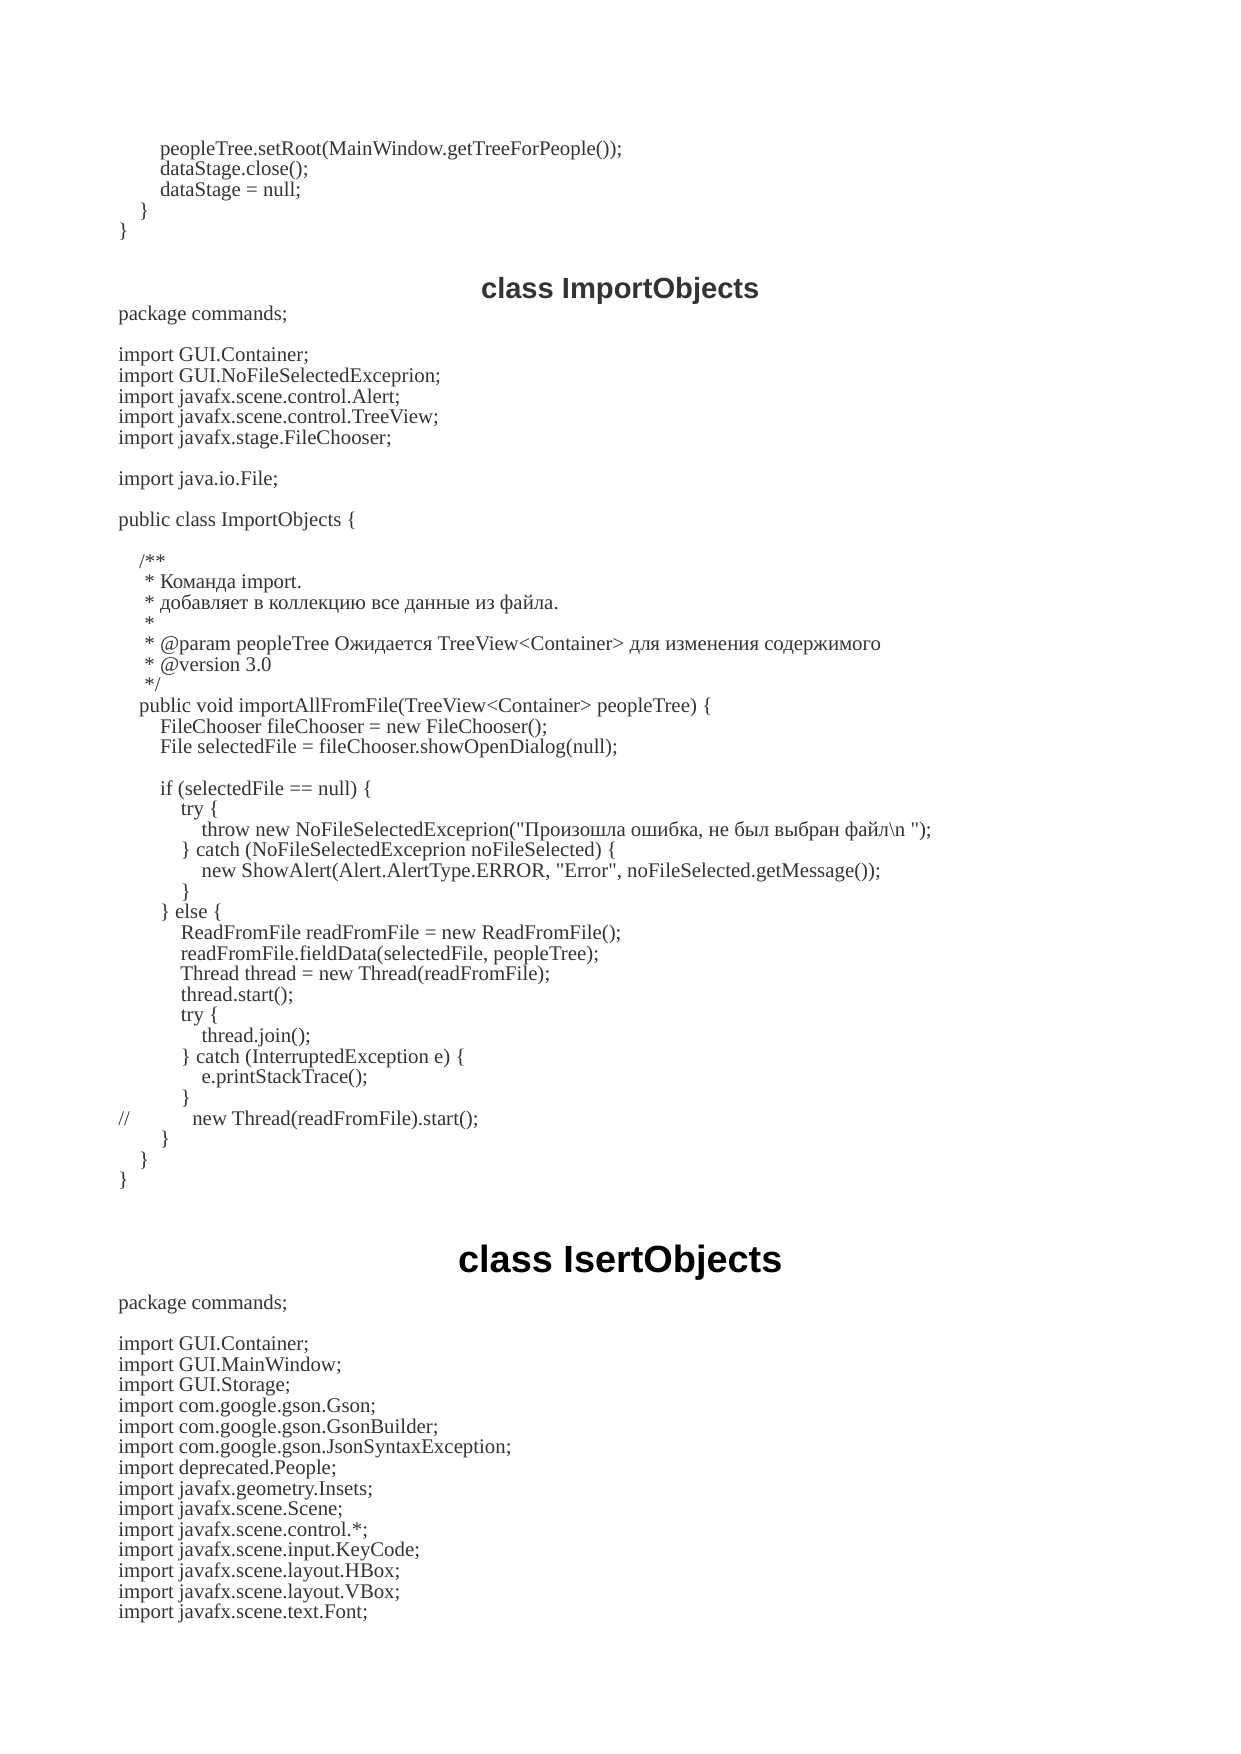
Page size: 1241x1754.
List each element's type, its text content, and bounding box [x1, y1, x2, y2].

text import GUI.Storage; [118, 1375, 1122, 1396]
text File selectedFile = fileChooser.showOpenDialog(null); [118, 737, 1122, 758]
text import javafx.scene.text.Font; [118, 1602, 1122, 1623]
text } [118, 1088, 1122, 1108]
text dataStage = null; [118, 180, 1122, 201]
text * @param peopleTree Ожидается TreeView<Container> для изменения содержимого [118, 634, 1122, 655]
text import javafx.scene.input.KeyCode; [118, 1540, 1122, 1561]
text thread.start(); [118, 985, 1122, 1005]
text package commands; [118, 1293, 1122, 1313]
text // new Thread(readFromFile).start(); [118, 1108, 1122, 1129]
text import com.google.gson.GsonBuilder; [118, 1417, 1122, 1437]
text ReadFromFile readFromFile = new ReadFromFile(); [118, 923, 1122, 943]
text class ImportObjects [118, 262, 1122, 304]
text e.printStackTrace(); [118, 1067, 1122, 1088]
text throw new NoFileSelectedExceprion("Произошла ошибка, не был выбран файл\n "); [118, 820, 1122, 840]
text import javafx.scene.control.Alert; [118, 387, 1122, 407]
text * @version 3.0 [118, 655, 1122, 675]
text } else { [118, 902, 1122, 923]
text import java.io.File; [118, 469, 1122, 490]
text import javafx.scene.layout.VBox; [118, 1582, 1122, 1602]
text import deprecated.People; [118, 1458, 1122, 1478]
text import com.google.gson.JsonSyntaxException; [118, 1437, 1122, 1458]
text * [118, 613, 1122, 634]
text } [118, 1129, 1122, 1150]
text * добавляет в коллекцию все данные из файла. [118, 593, 1122, 613]
text import GUI.Container; [118, 345, 1122, 366]
text peopleTree.setRoot(MainWindow.getTreeForPeople()); [118, 139, 1122, 159]
text * Команда import. [118, 572, 1122, 593]
text import javafx.scene.control.*; [118, 1520, 1122, 1540]
text try { [118, 1005, 1122, 1026]
text import GUI.Container; [118, 1334, 1122, 1355]
text */ [118, 675, 1122, 696]
text import com.google.gson.Gson; [118, 1396, 1122, 1417]
text import javafx.scene.layout.HBox; [118, 1561, 1122, 1582]
text import javafx.scene.control.TreeView; [118, 407, 1122, 428]
text Thread thread = new Thread(readFromFile); [118, 964, 1122, 985]
text public class ImportObjects { [118, 510, 1122, 531]
text } catch (NoFileSelectedExceprion noFileSelected) { [118, 840, 1122, 861]
text import javafx.stage.FileChooser; [118, 428, 1122, 448]
text import javafx.scene.Scene; [118, 1499, 1122, 1520]
text } [118, 1170, 1122, 1191]
text import javafx.geometry.Insets; [118, 1478, 1122, 1499]
text public void importAllFromFile(TreeView<Container> peopleTree) { [118, 696, 1122, 717]
text dataStage.close(); [118, 159, 1122, 180]
text try { [118, 799, 1122, 820]
text FileChooser fileChooser = new FileChooser(); [118, 717, 1122, 737]
text import GUI.MainWindow; [118, 1355, 1122, 1375]
text package commands; [118, 304, 1122, 325]
text new ShowAlert(Alert.AlertType.ERROR, "Error", noFileSelected.getMessage()); [118, 861, 1122, 882]
text if (selectedFile == null) { [118, 778, 1122, 799]
text import GUI.NoFileSelectedExceprion; [118, 366, 1122, 387]
text } [118, 882, 1122, 902]
subtitle class IsertObjects [118, 1237, 1122, 1280]
text } [118, 221, 1122, 242]
text thread.join(); [118, 1026, 1122, 1047]
text readFromFile.fieldData(selectedFile, peopleTree); [118, 943, 1122, 964]
text /** [118, 552, 1122, 572]
text } [118, 201, 1122, 221]
text } catch (InterruptedException e) { [118, 1047, 1122, 1067]
text } [118, 1150, 1122, 1170]
